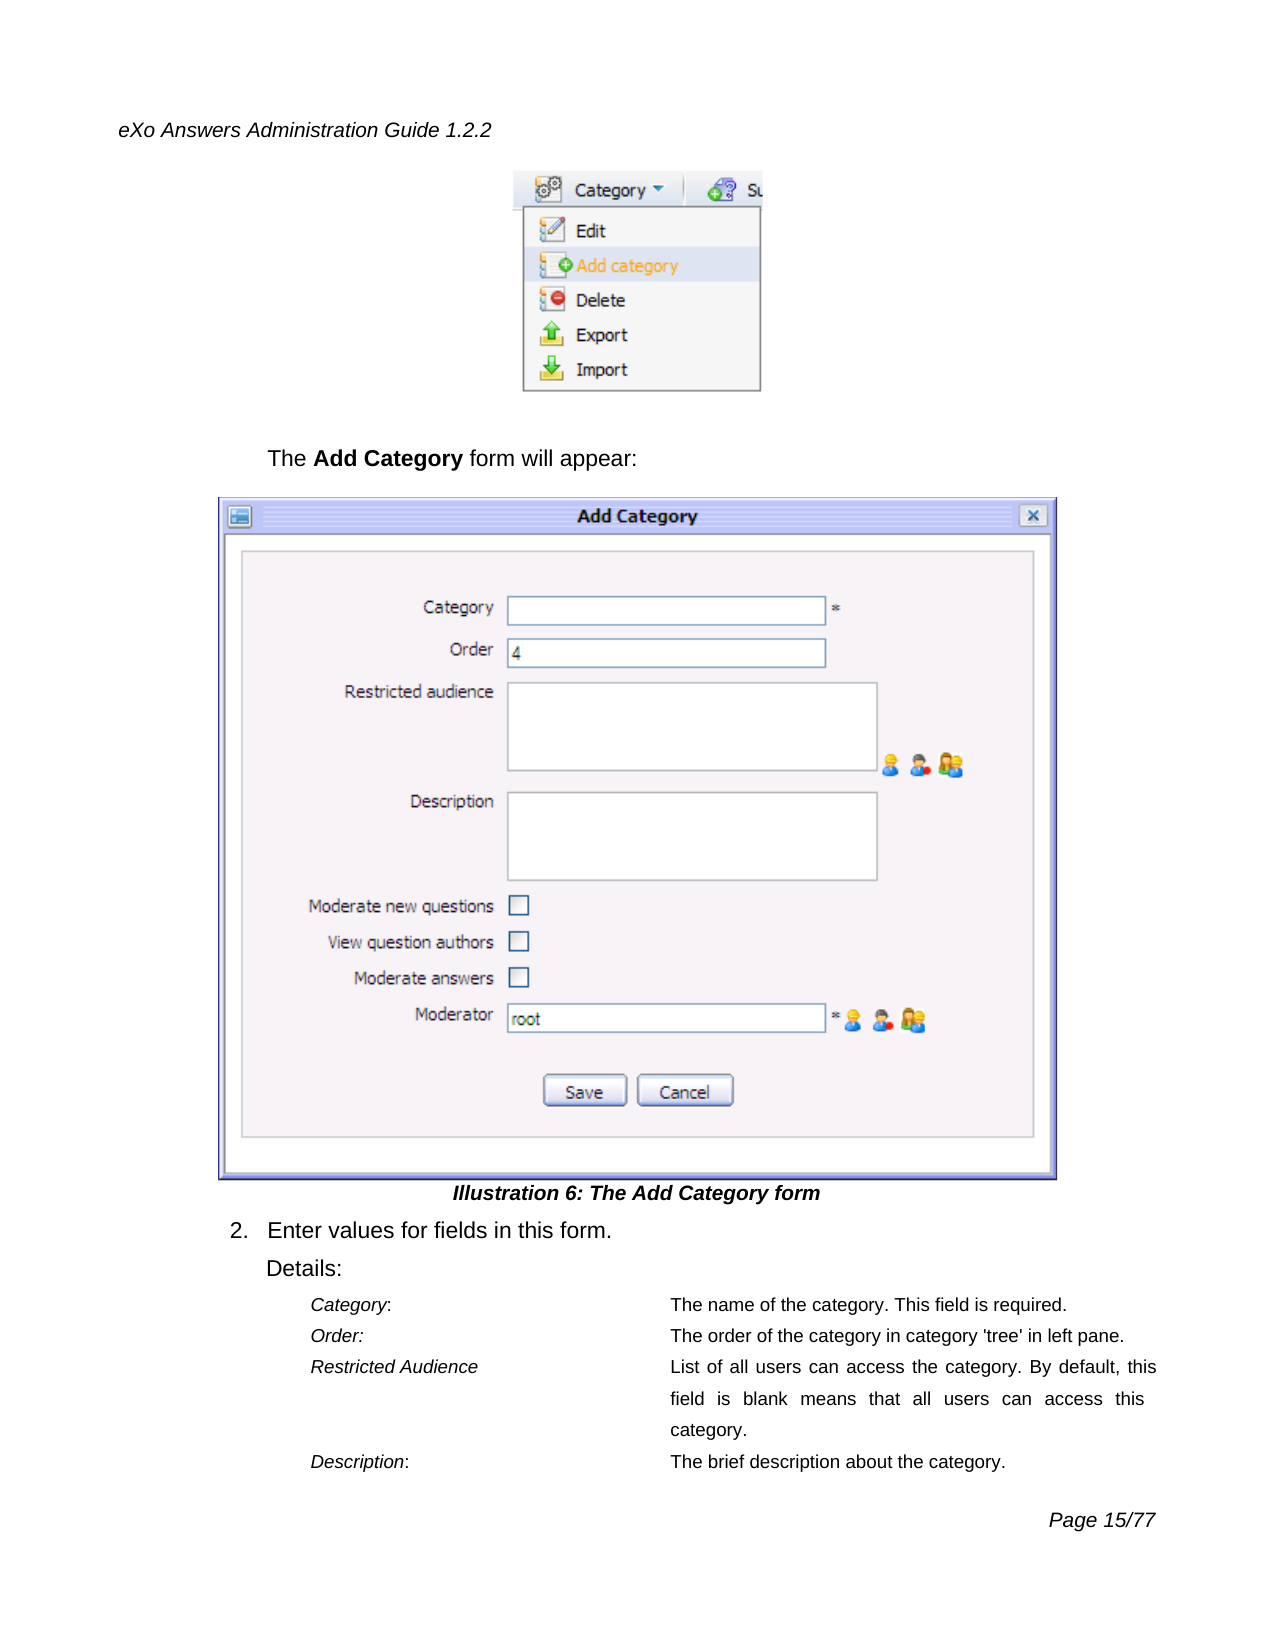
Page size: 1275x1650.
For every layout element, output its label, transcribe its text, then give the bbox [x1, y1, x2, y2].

text Description: The brief description about the category. [310, 1451, 1157, 1472]
picture [512, 170, 763, 395]
text Details: [266, 1256, 1157, 1281]
list Illustration 6: The Add Category form [194, 509, 1081, 1204]
text Order: The order of the category in category 'tree' in left pane. [310, 1326, 1157, 1347]
text Restricted Audience List of all users can access the category. By default, this field is blank means that all users can access this category. [310, 1357, 1157, 1441]
list Enter values for fields in this form. [229, 484, 1157, 1243]
list The Add Category form will appear: [229, 446, 1157, 471]
picture [218, 497, 1058, 1182]
text Category: The name of the category. This field is required. [310, 1294, 1157, 1315]
